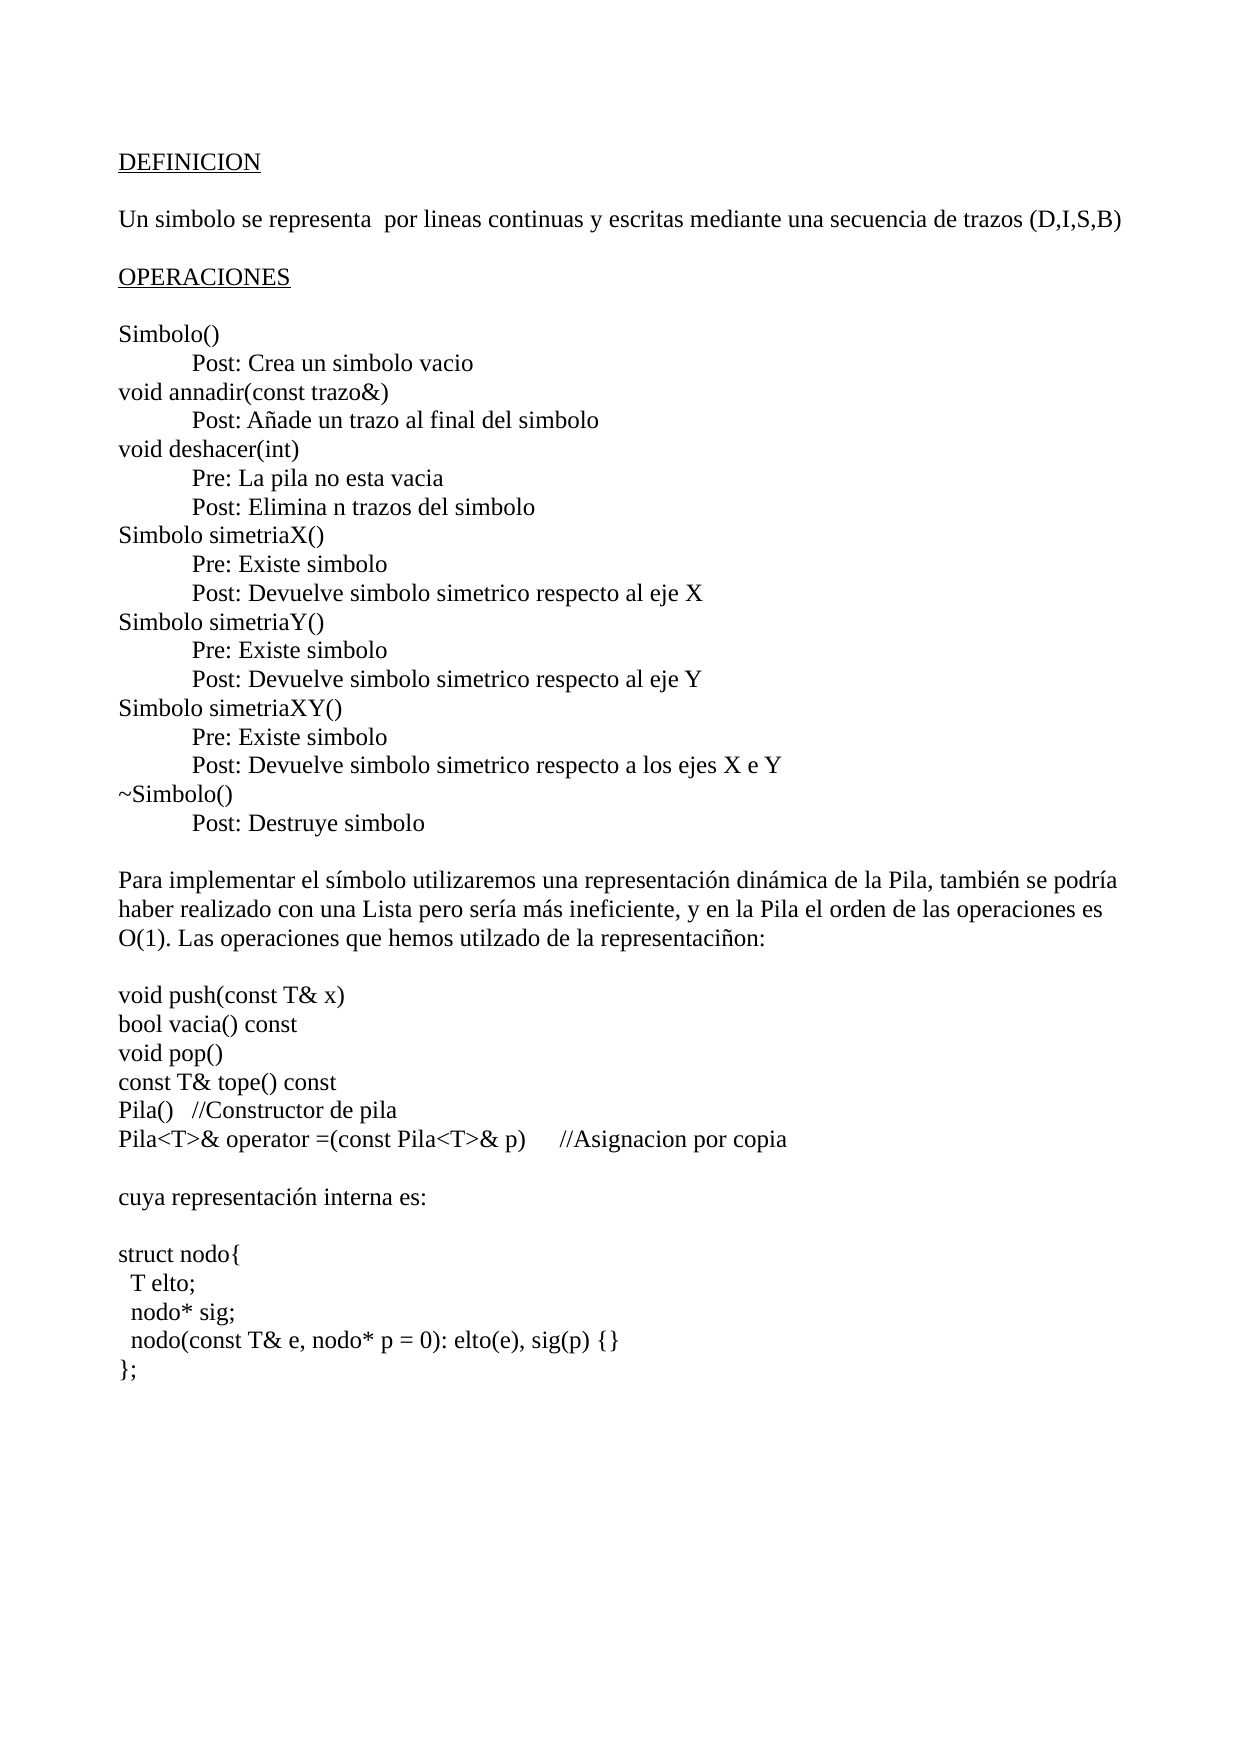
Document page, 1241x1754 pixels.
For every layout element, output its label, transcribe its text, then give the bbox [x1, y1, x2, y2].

text Post: Destruye simbolo [118, 808, 1122, 837]
text void deshacer(int) [118, 434, 1122, 463]
text Pila() //Constructor de pila [118, 1096, 1122, 1124]
text Pre: Existe simbolo [118, 549, 1122, 578]
text Pre: La pila no esta vacia [118, 463, 1122, 492]
text Post: Devuelve simbolo simetrico respecto a los ejes X e Y [118, 751, 1122, 779]
text DEFINICION [118, 147, 1122, 176]
text OPERACIONES [118, 262, 1122, 291]
text Post: Devuelve simbolo simetrico respecto al eje Y [118, 664, 1122, 693]
text Post: Elimina n trazos del simbolo [118, 492, 1122, 521]
text nodo* sig; [118, 1297, 1122, 1326]
text Simbolo simetriaY() [118, 607, 1122, 636]
text Simbolo simetriaXY() [118, 693, 1122, 722]
text Simbolo() [118, 319, 1122, 348]
text void push(const T& x) [118, 981, 1122, 1009]
text void annadir(const trazo&) [118, 377, 1122, 406]
text bool vacia() const [118, 1009, 1122, 1038]
text Pre: Existe simbolo [118, 636, 1122, 664]
text T elto; [118, 1268, 1122, 1297]
text ~Simbolo() [118, 779, 1122, 808]
text const T& tope() const [118, 1067, 1122, 1096]
text nodo(const T& e, nodo* p = 0): elto(e), sig(p) {} [118, 1326, 1122, 1354]
text void pop() [118, 1038, 1122, 1067]
text cuya representación interna es: [118, 1182, 1122, 1211]
text struct nodo{ [118, 1239, 1122, 1268]
text }; [118, 1354, 1122, 1383]
text Un simbolo se representa por lineas continuas y escritas mediante una secuencia de trazos (D,I,S,B) [118, 204, 1122, 233]
text Simbolo simetriaX() [118, 521, 1122, 549]
text Para implementar el símbolo utilizaremos una representación dinámica de la Pila, también se podría haber realizado con una Lista pero sería más ineficiente, y en la Pila el orden de las operaciones es O(1). Las operaciones que hemos utilzado de la representaciñon: [118, 866, 1122, 952]
text Post: Añade un trazo al final del simbolo [118, 406, 1122, 434]
text Pre: Existe simbolo [118, 722, 1122, 751]
text Post: Crea un simbolo vacio [118, 348, 1122, 377]
text Pila<T>& operator =(const Pila<T>& p) //Asignacion por copia [118, 1124, 1122, 1153]
text Post: Devuelve simbolo simetrico respecto al eje X [118, 578, 1122, 607]
